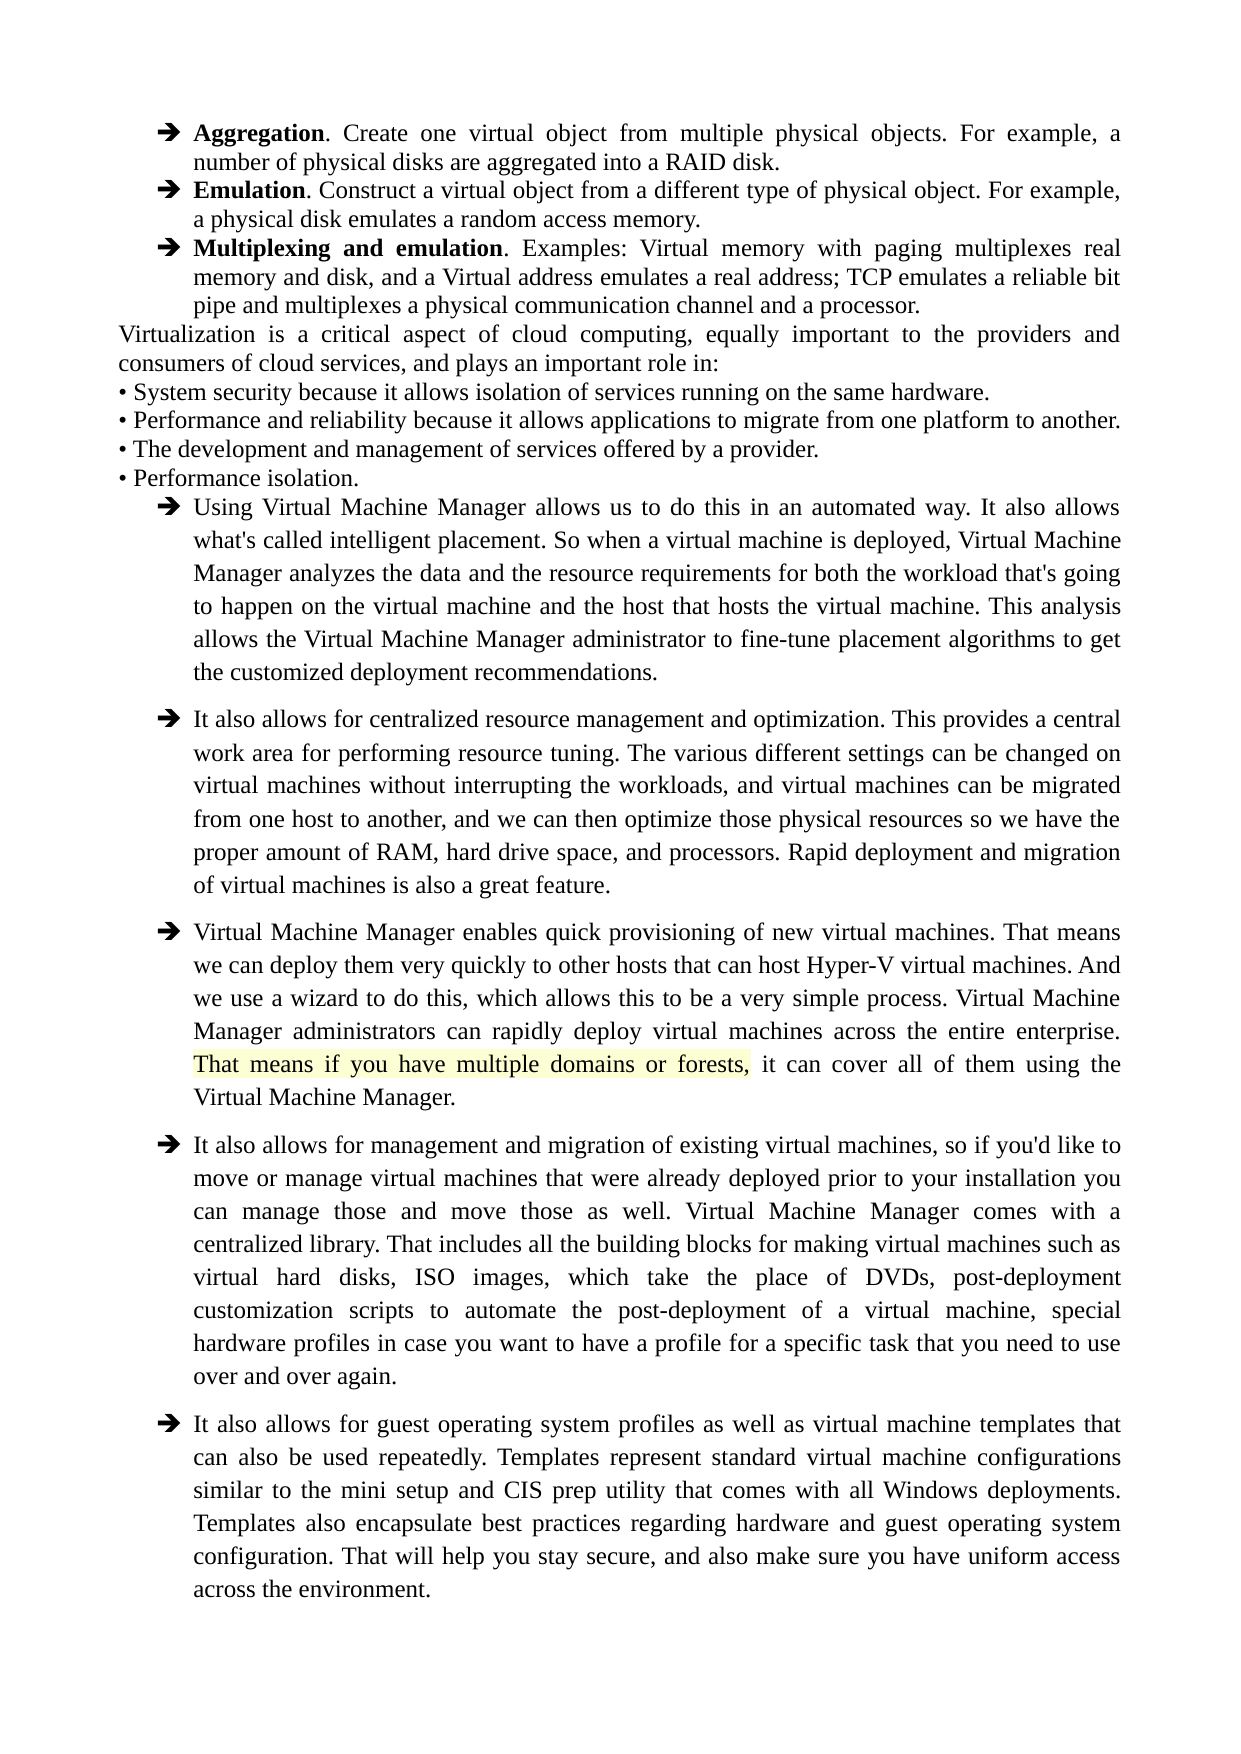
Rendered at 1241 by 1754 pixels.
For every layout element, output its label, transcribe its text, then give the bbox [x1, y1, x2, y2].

list It also allows for guest operating system profiles as well as virtual machine templates that can also be used repeatedly. Templates represent standard virtual machine configurations similar to the mini setup and CIS prep utility that comes with all Windows deployments. Templates also encapsulate best practices regarding hardware and guest operating system configuration. That will help you stay secure, and also make sure you have uniform access across the environment. [156, 1409, 1122, 1603]
list Multiplexing and emulation. Examples: Virtual memory with paging multiplexes real memory and disk, and a Virtual address emulates a real address; TCP emulates a reliable bit pipe and multiplexes a physical communication channel and a processor. [156, 233, 1122, 319]
list Aggregation. Create one virtual object from multiple physical objects. For example, a number of physical disks are aggregated into a RAID disk. [156, 118, 1122, 176]
list It also allows for management and migration of existing virtual machines, so if you'd like to move or manage virtual machines that were already deployed prior to your installation you can manage those and move those as well. Virtual Machine Manager comes with a centralized library. That includes all the building blocks for making virtual machines such as virtual hard disks, ISO images, which take the place of DVDs, post-deployment customization scripts to automate the post-deployment of a virtual machine, special hardware profiles in case you want to have a profile for a specific task that you need to use over and over again. [156, 1130, 1122, 1390]
list Virtual Machine Manager enables quick provisioning of new virtual machines. That means we can deploy them very quickly to other hosts that can host Hyper-V virtual machines. And we use a wizard to do this, which allows this to be a very simple process. Virtual Machine Manager administrators can rapidly deploy virtual machines across the entire enterprise. That means if you have multiple domains or forests, it can cover all of them using the Virtual Machine Manager. [156, 917, 1122, 1111]
list Emulation. Construct a virtual object from a different type of physical object. For example, a physical disk emulates a random access memory. [156, 176, 1122, 233]
list Using Virtual Machine Manager allows us to do this in an automated way. It also allows what's called intelligent placement. So when a virtual machine is deployed, Virtual Machine Manager analyzes the data and the resource requirements for both the workload that's going to happen on the virtual machine and the host that hosts the virtual machine. This analysis allows the Virtual Machine Manager administrator to fine-tune placement algorithms to get the customized deployment recommendations. [156, 492, 1122, 686]
text • Performance and reliability because it allows applications to migrate from one platform to another. • The development and management of services offered by a provider. [118, 406, 1122, 463]
list It also allows for centralized resource management and optimization. This provides a central work area for performing resource tuning. The various different settings can be changed on virtual machines without interrupting the workloads, and virtual machines can be migrated from one host to another, and we can then optimize those physical resources so we have the proper amount of RAM, hard drive space, and processors. Rapid deployment and migration of virtual machines is also a great feature. [156, 704, 1122, 898]
text Virtualization is a critical aspect of cloud computing, equally important to the providers and consumers of cloud services, and plays an important role in: [118, 319, 1122, 377]
text • Performance isolation. [118, 463, 1122, 492]
text • System security because it allows isolation of services running on the same hardware. [118, 377, 1122, 406]
